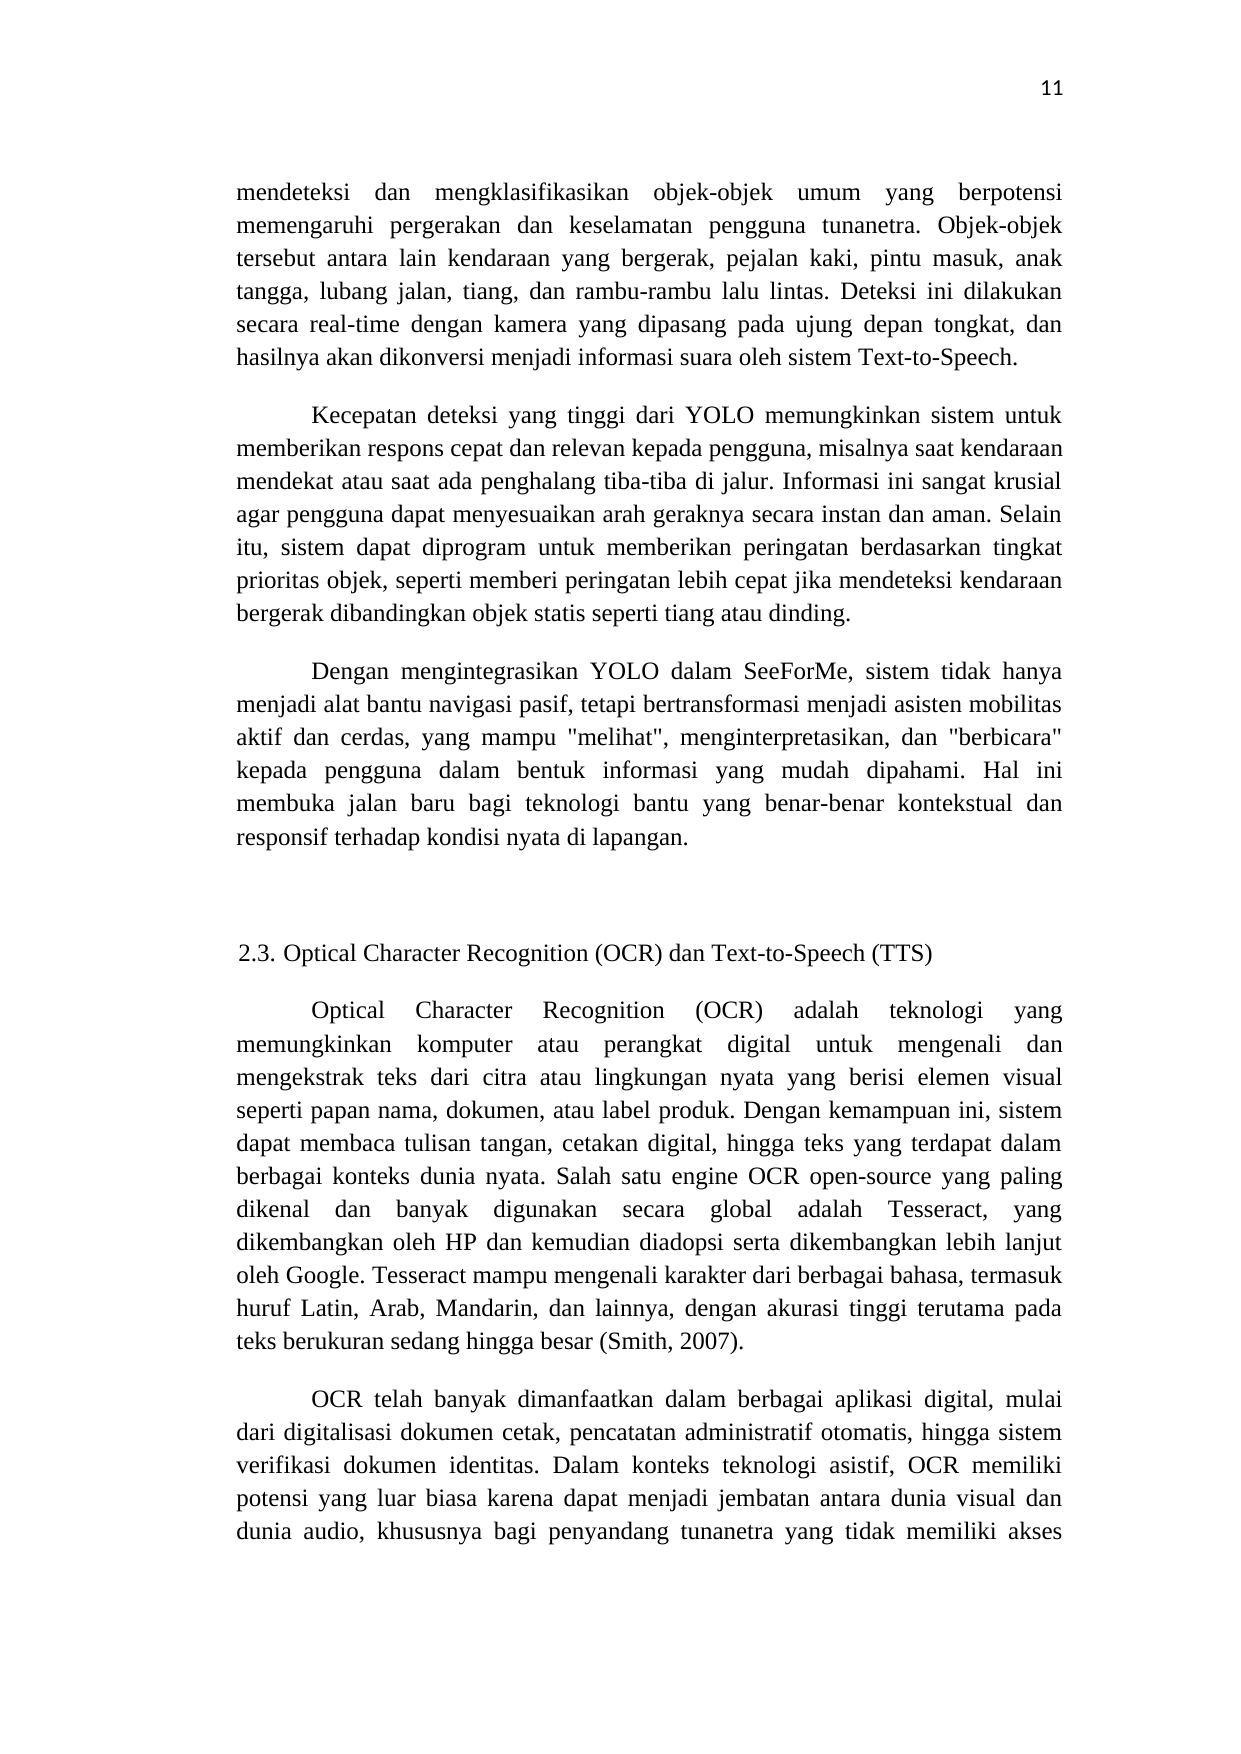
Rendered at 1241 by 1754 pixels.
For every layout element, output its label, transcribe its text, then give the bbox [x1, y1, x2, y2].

text mendeteksi dan mengklasifikasikan objek-objek umum yang berpotensi memengaruhi pergerakan dan keselamatan pengguna tunanetra. Objek-objek tersebut antara lain kendaraan yang bergerak, pejalan kaki, pintu masuk, anak tangga, lubang jalan, tiang, dan rambu-rambu lalu lintas. Deteksi ini dilakukan secara real-time dengan kamera yang dipasang pada ujung depan tongkat, dan hasilnya akan dikonversi menjadi informasi suara oleh sistem Text-to-Speech. [236, 177, 1063, 371]
text Kecepatan deteksi yang tinggi dari YOLO memungkinkan sistem untuk memberikan respons cepat dan relevan kepada pengguna, misalnya saat kendaraan mendekat atau saat ada penghalang tiba-tiba di jalur. Informasi ini sangat krusial agar pengguna dapat menyesuaikan arah geraknya secara instan dan aman. Selain itu, sistem dapat diprogram untuk memberikan peringatan berdasarkan tingkat prioritas objek, seperti memberi peringatan lebih cepat jika mendeteksi kendaraan bergerak dibandingkan objek statis seperti tiang atau dinding. [236, 400, 1063, 627]
text OCR telah banyak dimanfaatkan dalam berbagai aplikasi digital, mulai dari digitalisasi dokumen cetak, pencatatan administratif otomatis, hingga sistem verifikasi dokumen identitas. Dalam konteks teknologi asistif, OCR memiliki potensi yang luar biasa karena dapat menjadi jembatan antara dunia visual dan dunia audio, khususnya bagi penyandang tunanetra yang tidak memiliki akses [236, 1384, 1063, 1545]
text Dengan mengintegrasikan YOLO dalam SeeForMe, sistem tidak hanya menjadi alat bantu navigasi pasif, tetapi bertransformasi menjadi asisten mobilitas aktif dan cerdas, yang mampu "melihat", menginterpretasikan, dan "berbicara" kepada pengguna dalam bentuk informasi yang mudah dipahami. Hal ini membuka jalan baru bagi teknologi bantu yang benar-benar kontekstual dan responsif terhadap kondisi nyata di lapangan. [236, 656, 1063, 850]
list Optical Character Recognition (OCR) dan Text-to-Speech (TTS) [238, 938, 1063, 966]
text Optical Character Recognition (OCR) adalah teknologi yang memungkinkan komputer atau perangkat digital untuk mengenali dan mengekstrak teks dari citra atau lingkungan nyata yang berisi elemen visual seperti papan nama, dokumen, atau label produk. Dengan kemampuan ini, sistem dapat membaca tulisan tangan, cetakan digital, hingga teks yang terdapat dalam berbagai konteks dunia nyata. Salah satu engine OCR open-source yang paling dikenal dan banyak digunakan secara global adalah Tesseract, yang dikembangkan oleh HP dan kemudian diadopsi serta dikembangkan lebih lanjut oleh Google. Tesseract mampu mengenali karakter dari berbagai bahasa, termasuk huruf Latin, Arab, Mandarin, dan lainnya, dengan akurasi tinggi terutama pada teks berukuran sedang hingga besar (Smith, 2007). [236, 996, 1063, 1354]
